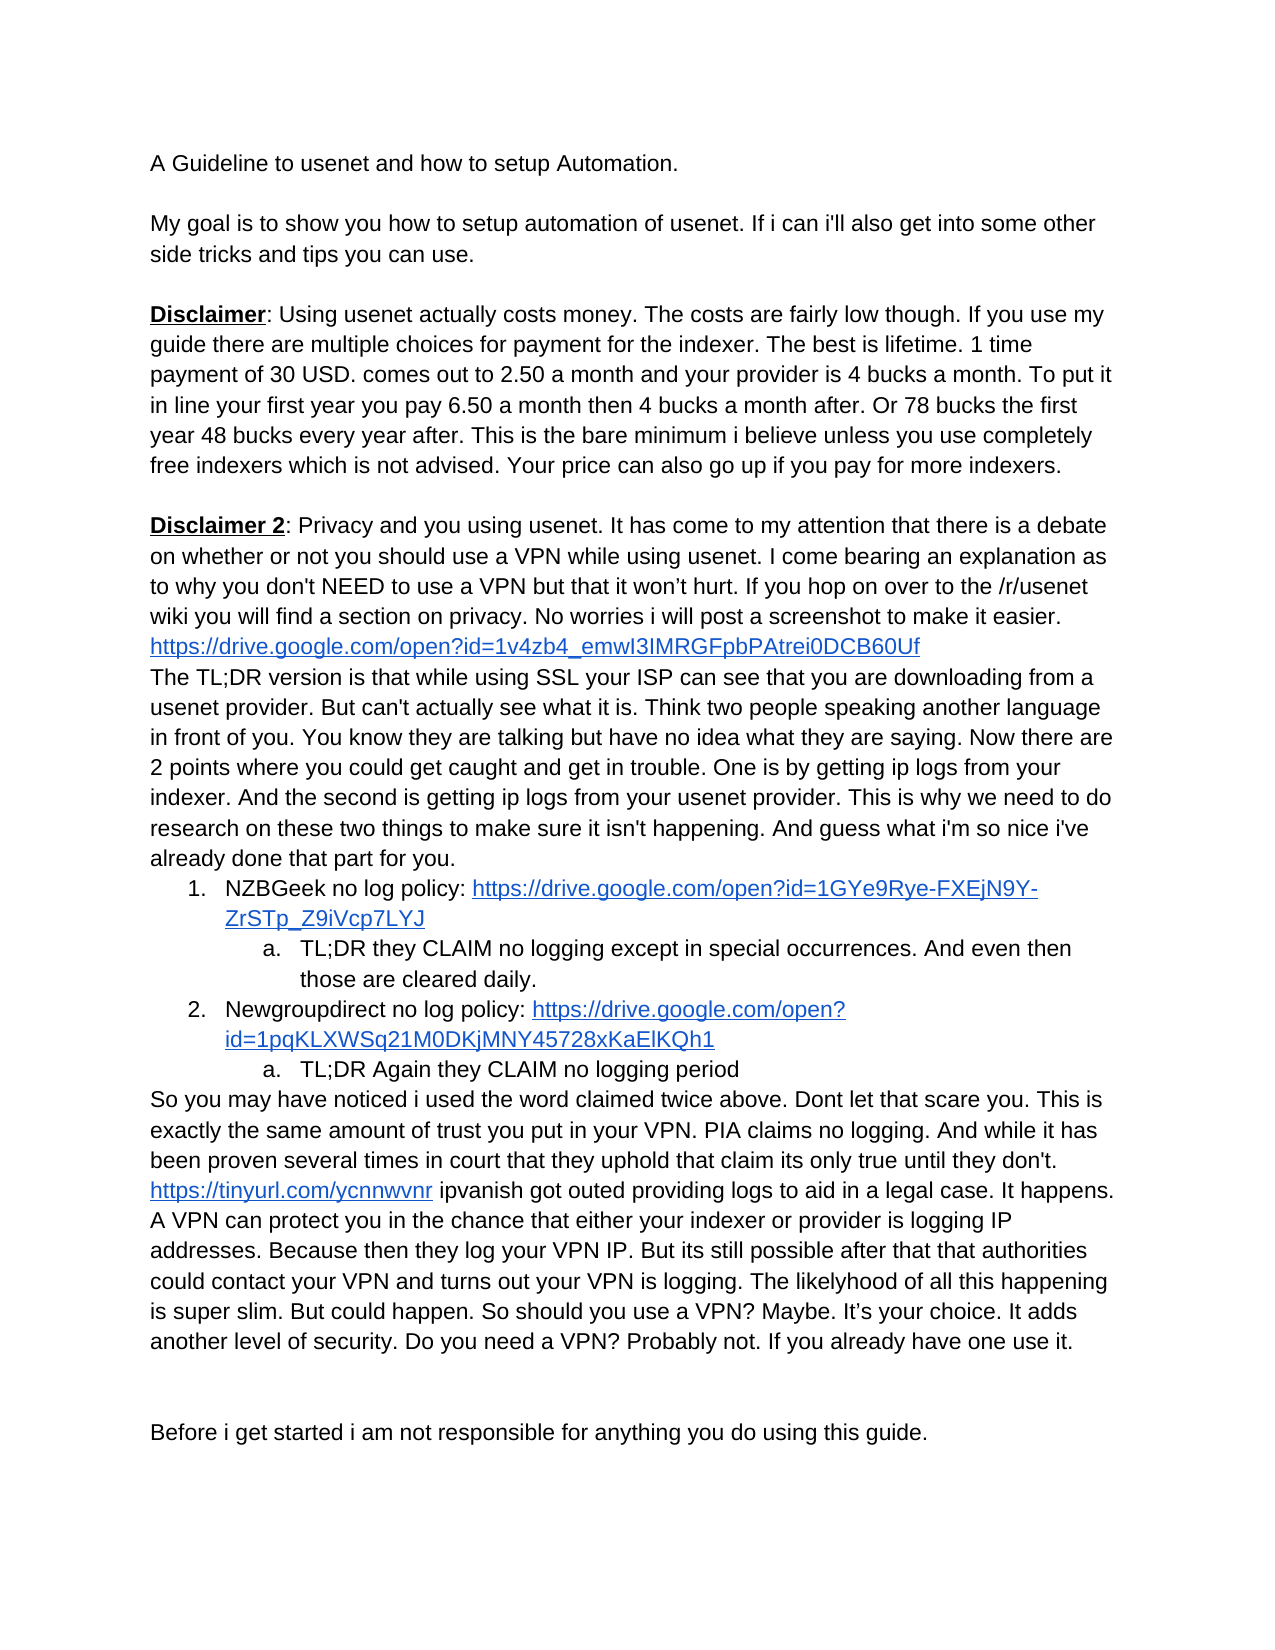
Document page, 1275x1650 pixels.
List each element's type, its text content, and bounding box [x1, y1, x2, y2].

list TL;DR Again they CLAIM no logging period [262, 1056, 1125, 1083]
list Newgroupdirect no log policy: https://drive.google.com/open?id=1pqKLXWSq21M0DKjMNY45728xKaElKQh1 [187, 996, 1125, 1052]
text A Guideline to usenet and how to setup Automation. [150, 150, 1125, 176]
text The TL;DR version is that while using SSL your ISP can see that you are downloading from a usenet provider. But can't actually see what it is. Think two people speaking another language in front of you. You know they are talking but have no idea what they are saying. Now there are 2 points where you could get caught and get in trouble. One is by getting ip logs from your indexer. And the second is getting ip logs from your usenet provider. This is why we need to do research on these two things to make sure it isn't happening. And guess what i'm so nice i've already done that part for you. [150, 663, 1125, 871]
text Disclaimer 2: Privacy and you using usenet. It has come to my attention that there is a debate on whether or not you should use a VPN while using usenet. I come bearing an explanation as to why you don't NEED to use a VPN but that it won’t hurt. If you hop on over to the /r/usenet wiki you will find a section on privacy. No worries i will post a screenshot to make it easier. https://drive.google.com/open?id=1v4zb4_emwI3IMRGFpbPAtrei0DCB60Uf [150, 512, 1125, 660]
list NZBGeek no log policy: https://drive.google.com/open?id=1GYe9Rye-FXEjN9Y-ZrSTp_Z9iVcp7LYJ [187, 875, 1125, 932]
text My goal is to show you how to setup automation of usenet. If i can i'll also get into some other side tricks and tips you can use. [150, 210, 1125, 267]
list TL;DR they CLAIM no logging except in special occurrences. And even then those are cleared daily. [262, 935, 1125, 992]
text Disclaimer: Using usenet actually costs money. The costs are fairly low though. If you use my guide there are multiple choices for payment for the indexer. The best is lifetime. 1 time payment of 30 USD. comes out to 2.50 a month and your provider is 4 bucks a month. To put it in line your first year you pay 6.50 a month then 4 bucks a month after. Or 78 bucks the first year 48 bucks every year after. This is the bare minimum i believe unless you use completely free indexers which is not advised. Your price can also go up if you pay for more indexers. [150, 301, 1125, 478]
text So you may have noticed i used the word claimed twice above. Dont let that scare you. This is exactly the same amount of trust you put in your VPN. PIA claims no logging. And while it has been proven several times in court that they uphold that claim its only true until they don't. https://tinyurl.com/ycnnwvnr ipvanish got outed providing logs to aid in a legal case. It happens. A VPN can protect you in the chance that either your indexer or provider is logging IP addresses. Because then they log your VPN IP. But its still possible after that that authorities could contact your VPN and turns out your VPN is logging. The likelyhood of all this happening is super slim. But could happen. So should you use a VPN? Maybe. It’s your choice. It adds another level of security. Do you need a VPN? Probably not. If you already have one use it. [150, 1086, 1125, 1354]
text Before i get started i am not responsible for anything you do using this guide. [150, 1419, 1125, 1445]
